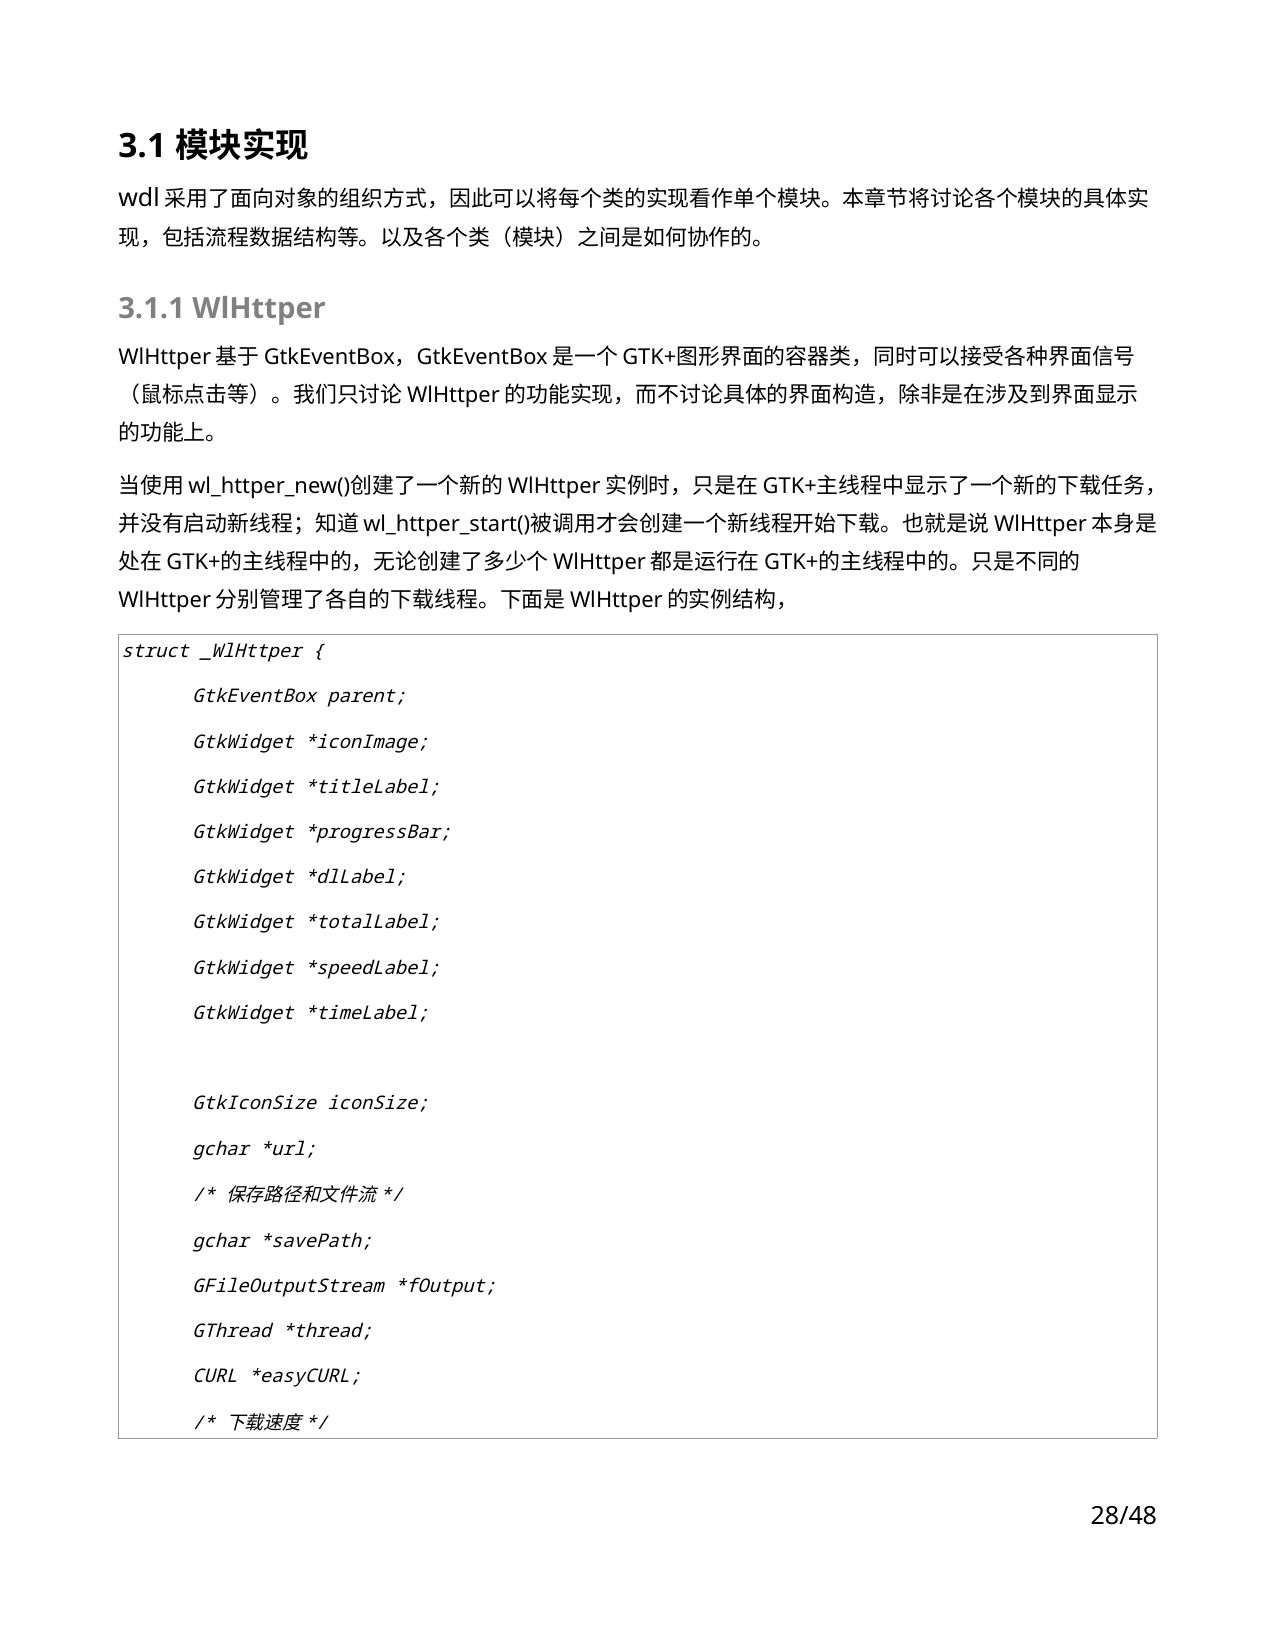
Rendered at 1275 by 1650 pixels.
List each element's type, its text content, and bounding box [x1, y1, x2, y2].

text /* 下载速度 */ [119, 1405, 1157, 1438]
text struct _WlHttper { [119, 635, 1157, 663]
text GtkWidget *titleLabel; [119, 770, 1157, 799]
text GtkWidget *totalLabel; [119, 906, 1157, 934]
subtitle 3.1.1 WlHttper [118, 287, 1157, 327]
text GtkWidget *iconImage; [119, 725, 1157, 753]
text 当使用wl_httper_new()创建了一个新的WlHttper实例时，只是在GTK+主线程中显示了一个新的下载任务，并没有启动新线程；知道wl_httper_start()被调用才会创建一个新线程开始下载。也就是说WlHttper本身是处在GTK+的主线程中的，无论创建了多少个WlHttper都是运行在GTK+的主线程中的。只是不同的WlHttper分别管理了各自的下载线程。下面是WlHttper的实例结构， [118, 468, 1157, 613]
text GtkEventBox parent; [119, 679, 1157, 708]
text gchar *url; [119, 1132, 1157, 1160]
text GFileOutputStream *fOutput; [119, 1269, 1157, 1298]
text gchar *savePath; [119, 1224, 1157, 1253]
text wdl采用了面向对象的组织方式，因此可以将每个类的实现看作单个模块。本章节将讨论各个模块的具体实现，包括流程数据结构等。以及各个类（模块）之间是如何协作的。 [118, 179, 1157, 251]
text GtkWidget *progressBar; [119, 815, 1157, 844]
subtitle 3.1 模块实现 [118, 118, 1157, 167]
text /* 保存路径和文件流 */ [119, 1177, 1157, 1207]
text GtkIconSize iconSize; [119, 1086, 1157, 1115]
text GtkWidget *dlLabel; [119, 860, 1157, 889]
text GtkWidget *speedLabel; [119, 951, 1157, 979]
text WlHttper基于GtkEventBox，GtkEventBox是一个GTK+图形界面的容器类，同时可以接受各种界面信号（鼠标点击等）。我们只讨论WlHttper的功能实现，而不讨论具体的界面构造，除非是在涉及到界面显示的功能上。 [118, 339, 1157, 447]
text CURL *easyCURL; [119, 1360, 1157, 1388]
text GtkWidget *timeLabel; [119, 996, 1157, 1025]
text GThread *thread; [119, 1314, 1157, 1343]
